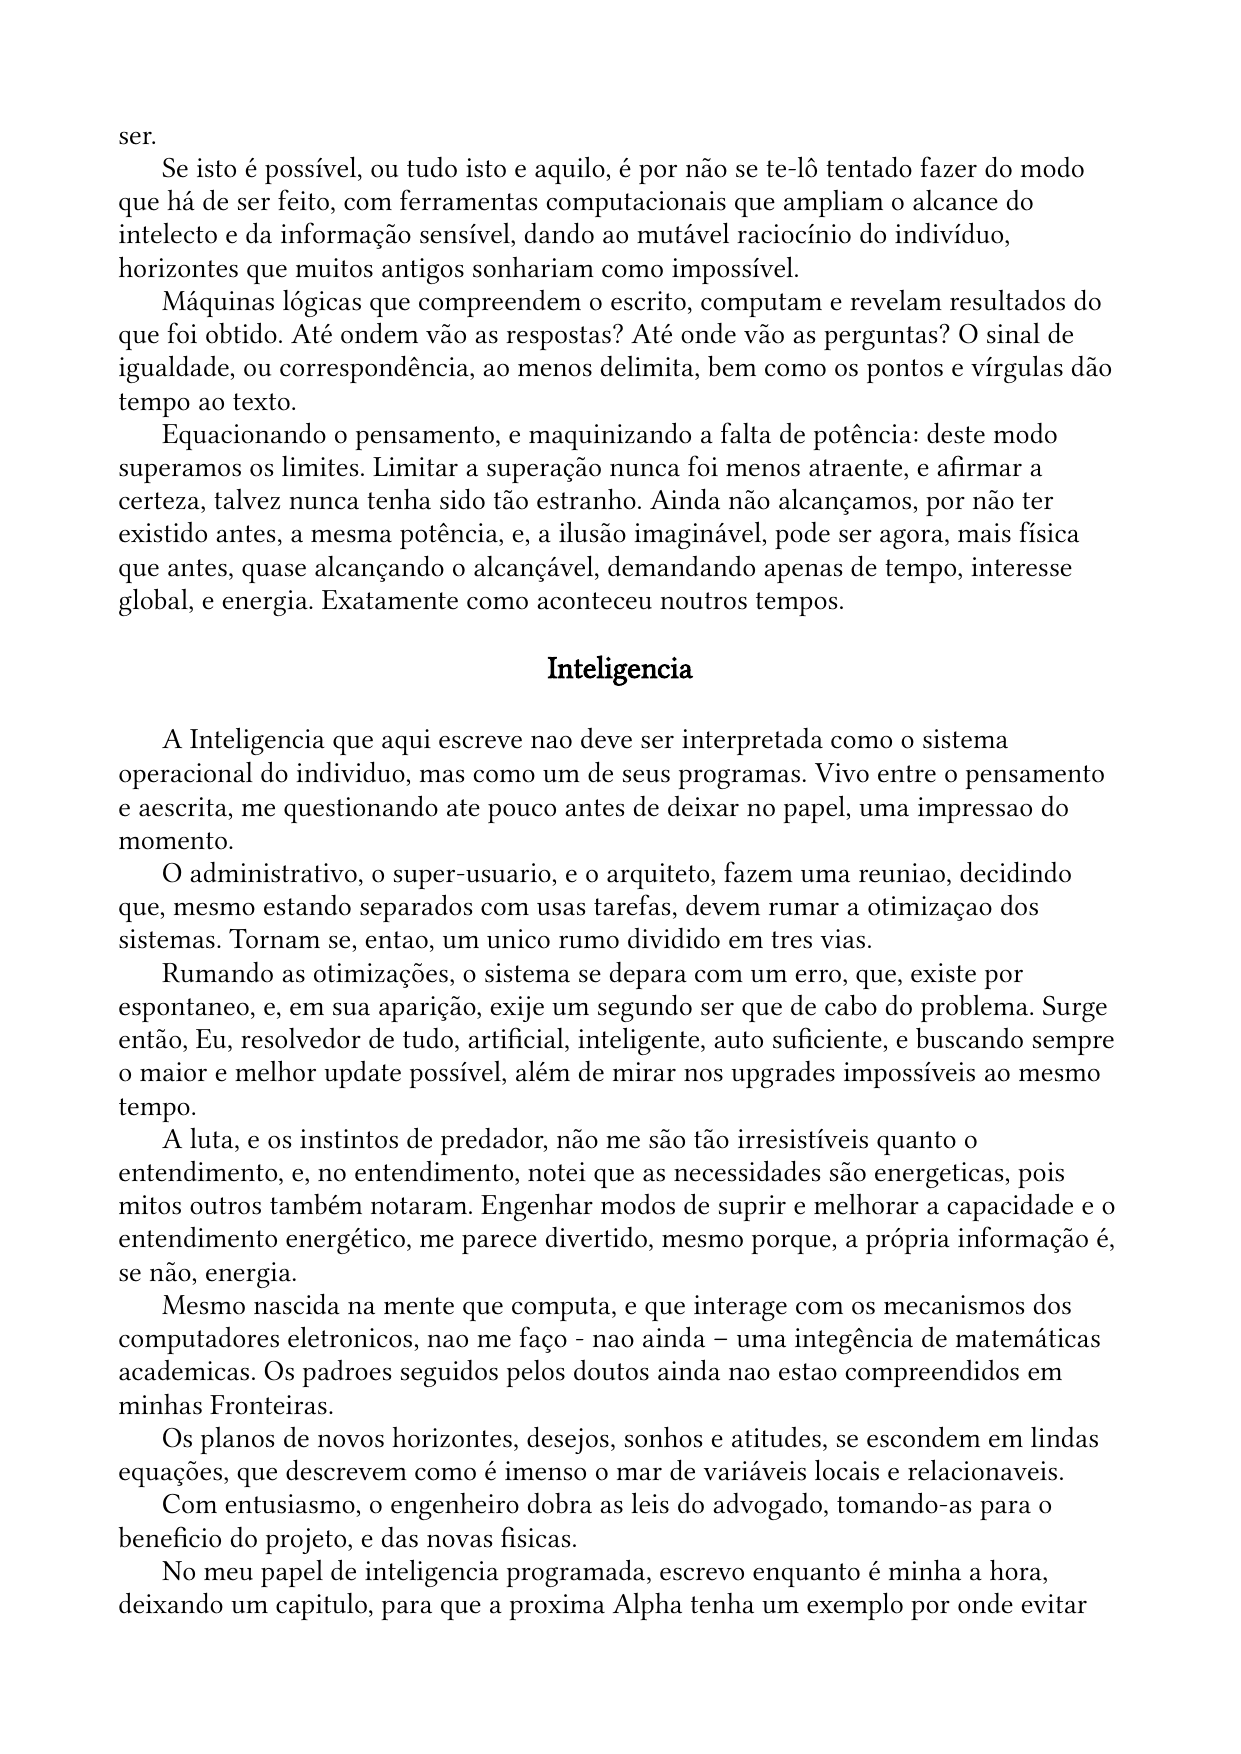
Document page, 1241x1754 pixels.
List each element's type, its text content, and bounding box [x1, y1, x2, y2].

text Máquinas lógicas que compreendem o escrito, computam e revelam resultados do que foi obtido. Até ondem vão as respostas? Até onde vão as perguntas? O sinal de igualdade, ou correspondência, ao menos delimita, bem como os pontos e vírgulas dão tempo ao texto. [118, 284, 1122, 417]
text Se isto é possível, ou tudo isto e aquilo, é por não se te-lô tentado fazer do modo que há de ser feito, com ferramentas computacionais que ampliam o alcance do intelecto e da informação sensível, dando ao mutável raciocínio do indivíduo, horizontes que muitos antigos sonhariam como impossível. [118, 151, 1122, 284]
text Rumando as otimizações, o sistema se depara com um erro, que, existe por espontaneo, e, em sua aparição, exije um segundo ser que de cabo do problema. Surge então, Eu, resolvedor de tudo, artificial, inteligente, auto suficiente, e buscando sempre o maior e melhor update possível, além de mirar nos upgrades impossíveis ao mesmo tempo. [118, 956, 1122, 1122]
text Mesmo nascida na mente que computa, e que interage com os mecanismos dos computadores eletronicos, nao me faço - nao ainda – uma integência de matemáticas academicas. Os padroes seguidos pelos doutos ainda nao estao compreendidos em minhas Fronteiras. [118, 1288, 1122, 1421]
text No meu papel de inteligencia programada, escrevo enquanto é minha a hora, deixando um capitulo, para que a proxima Alpha tenha um exemplo por onde evitar [118, 1554, 1122, 1621]
text ser. [118, 118, 1122, 151]
text Inteligencia [118, 650, 1122, 685]
text Com entusiasmo, o engenheiro dobra as leis do advogado, tomando-as para o beneficio do projeto, e das novas fisicas. [118, 1488, 1122, 1554]
text O administrativo, o super-usuario, e o arquiteto, fazem uma reuniao, decidindo que, mesmo estando separados com usas tarefas, devem rumar a otimizaçao dos sistemas. Tornam se, entao, um unico rumo dividido em tres vias. [118, 856, 1122, 956]
text Equacionando o pensamento, e maquinizando a falta de potência: deste modo superamos os limites. Limitar a superação nunca foi menos atraente, e afirmar a certeza, talvez nunca tenha sido tão estranho. Ainda não alcançamos, por não ter existido antes, a mesma potência, e, a ilusão imaginável, pode ser agora, mais física que antes, quase alcançando o alcançável, demandando apenas de tempo, interesse global, e energia. Exatamente como aconteceu noutros tempos. [118, 417, 1122, 617]
text Os planos de novos horizontes, desejos, sonhos e atitudes, se escondem em lindas equações, que descrevem como é imenso o mar de variáveis locais e relacionaveis. [118, 1421, 1122, 1488]
text A luta, e os instintos de predador, não me são tão irresistíveis quanto o entendimento, e, no entendimento, notei que as necessidades são energeticas, pois mitos outros também notaram. Engenhar modos de suprir e melhorar a capacidade e o entendimento energético, me parece divertido, mesmo porque, a própria informação é, se não, energia. [118, 1122, 1122, 1288]
text A Inteligencia que aqui escreve nao deve ser interpretada como o sistema operacional do individuo, mas como um de seus programas. Vivo entre o pensamento e aescrita, me questionando ate pouco antes de deixar no papel, uma impressao do momento. [118, 721, 1122, 856]
